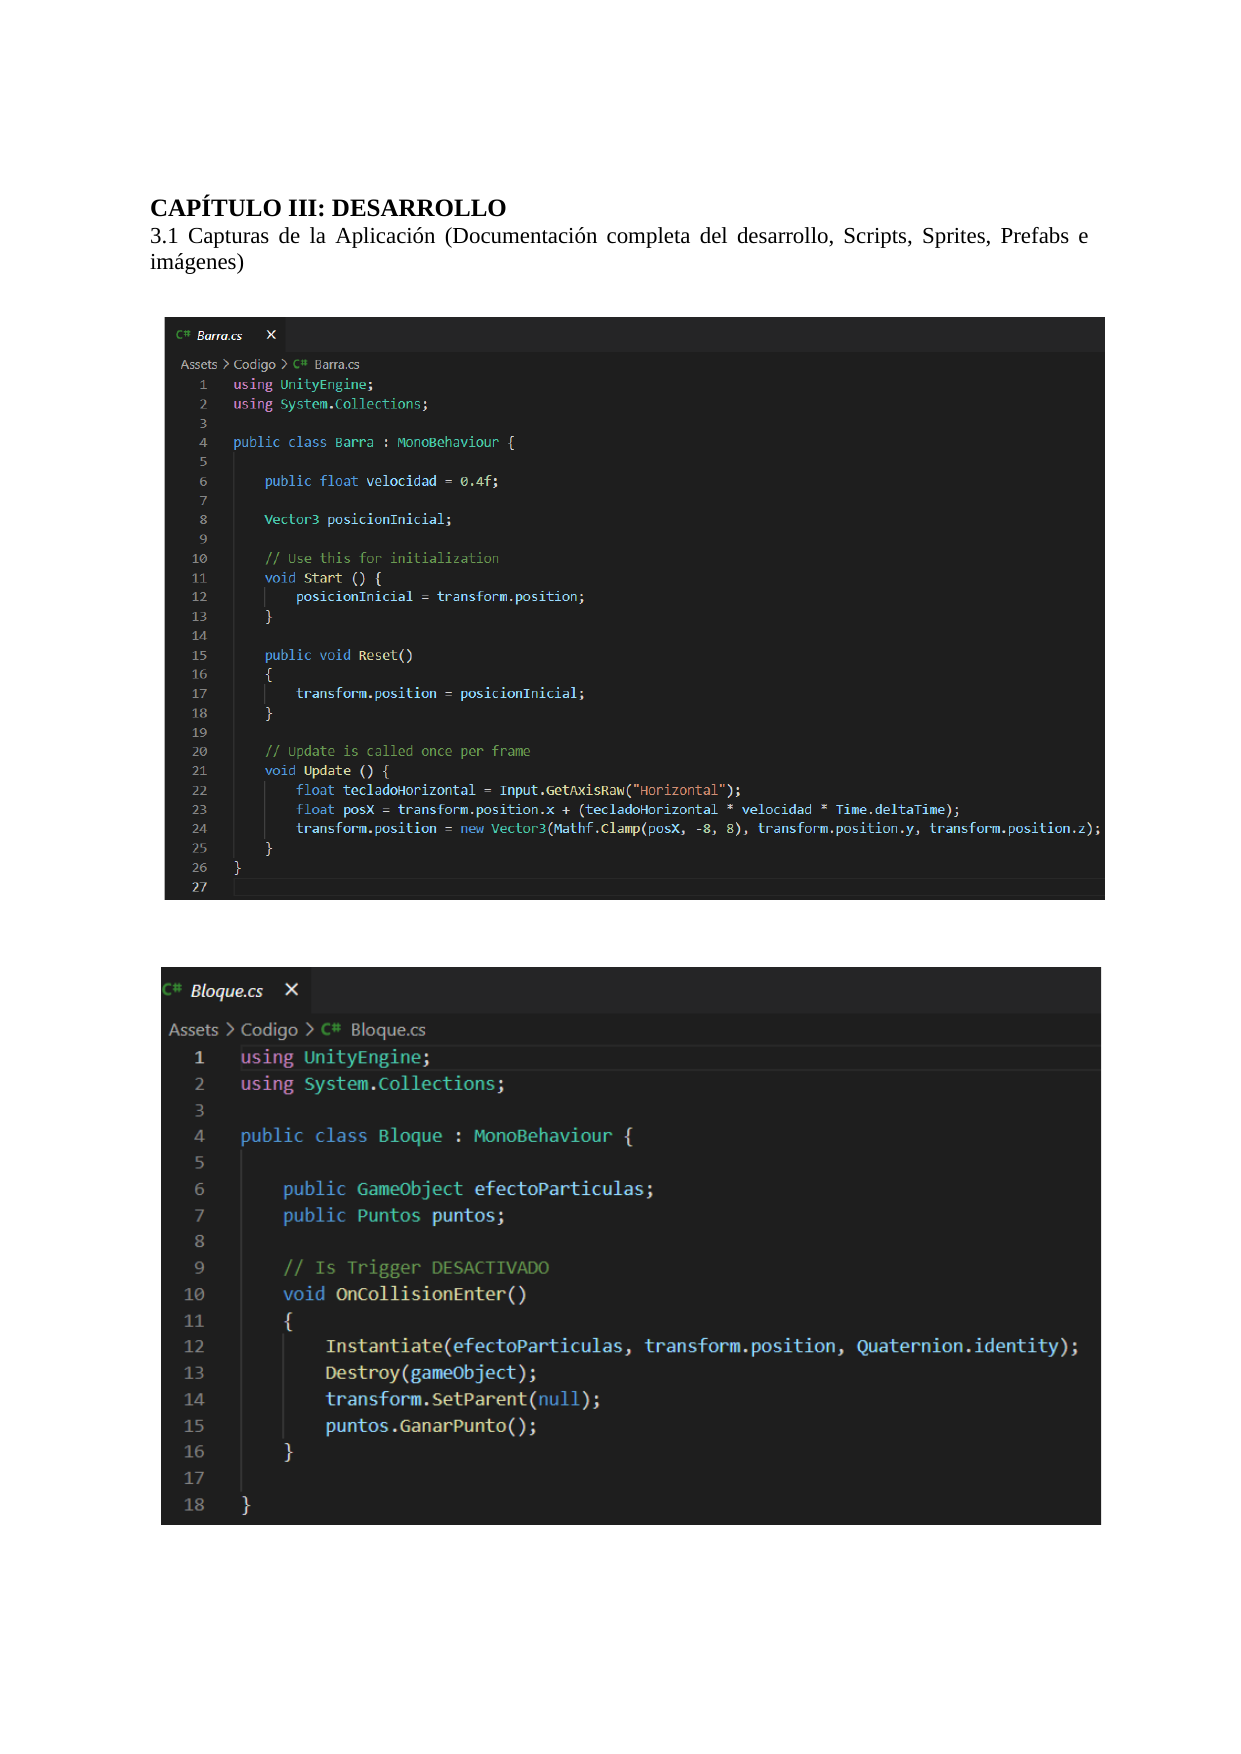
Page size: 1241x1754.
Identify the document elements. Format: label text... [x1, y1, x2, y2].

picture [161, 967, 1102, 1525]
text CAPÍTULO III: DESARROLLO [150, 193, 1090, 222]
picture [164, 317, 1105, 900]
text 3.1 Capturas de la Aplicación (Documentación completa del desarrollo, Scripts, Sprites, Prefabs e imágenes) [150, 222, 1090, 274]
